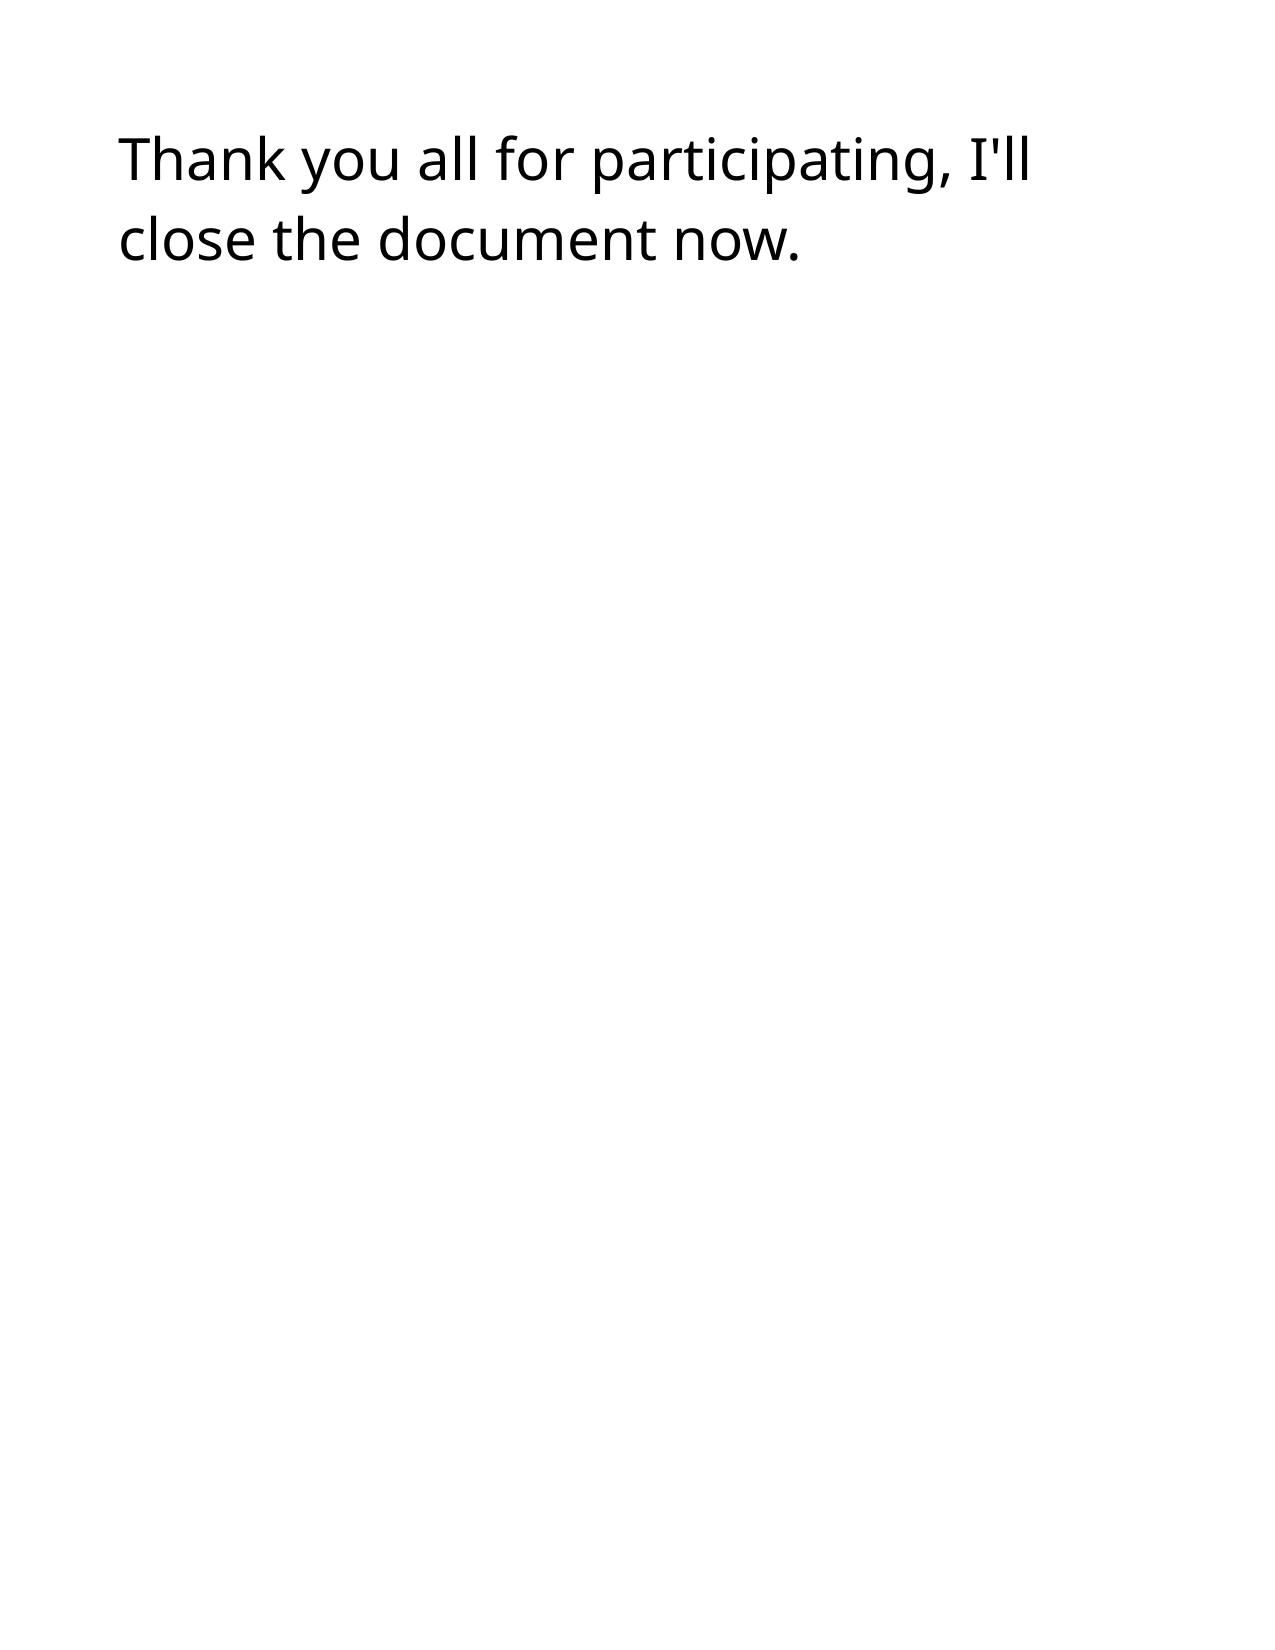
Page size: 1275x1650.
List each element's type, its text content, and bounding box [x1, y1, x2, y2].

text Thank you all for participating, I'll close the document now. [118, 118, 1157, 277]
